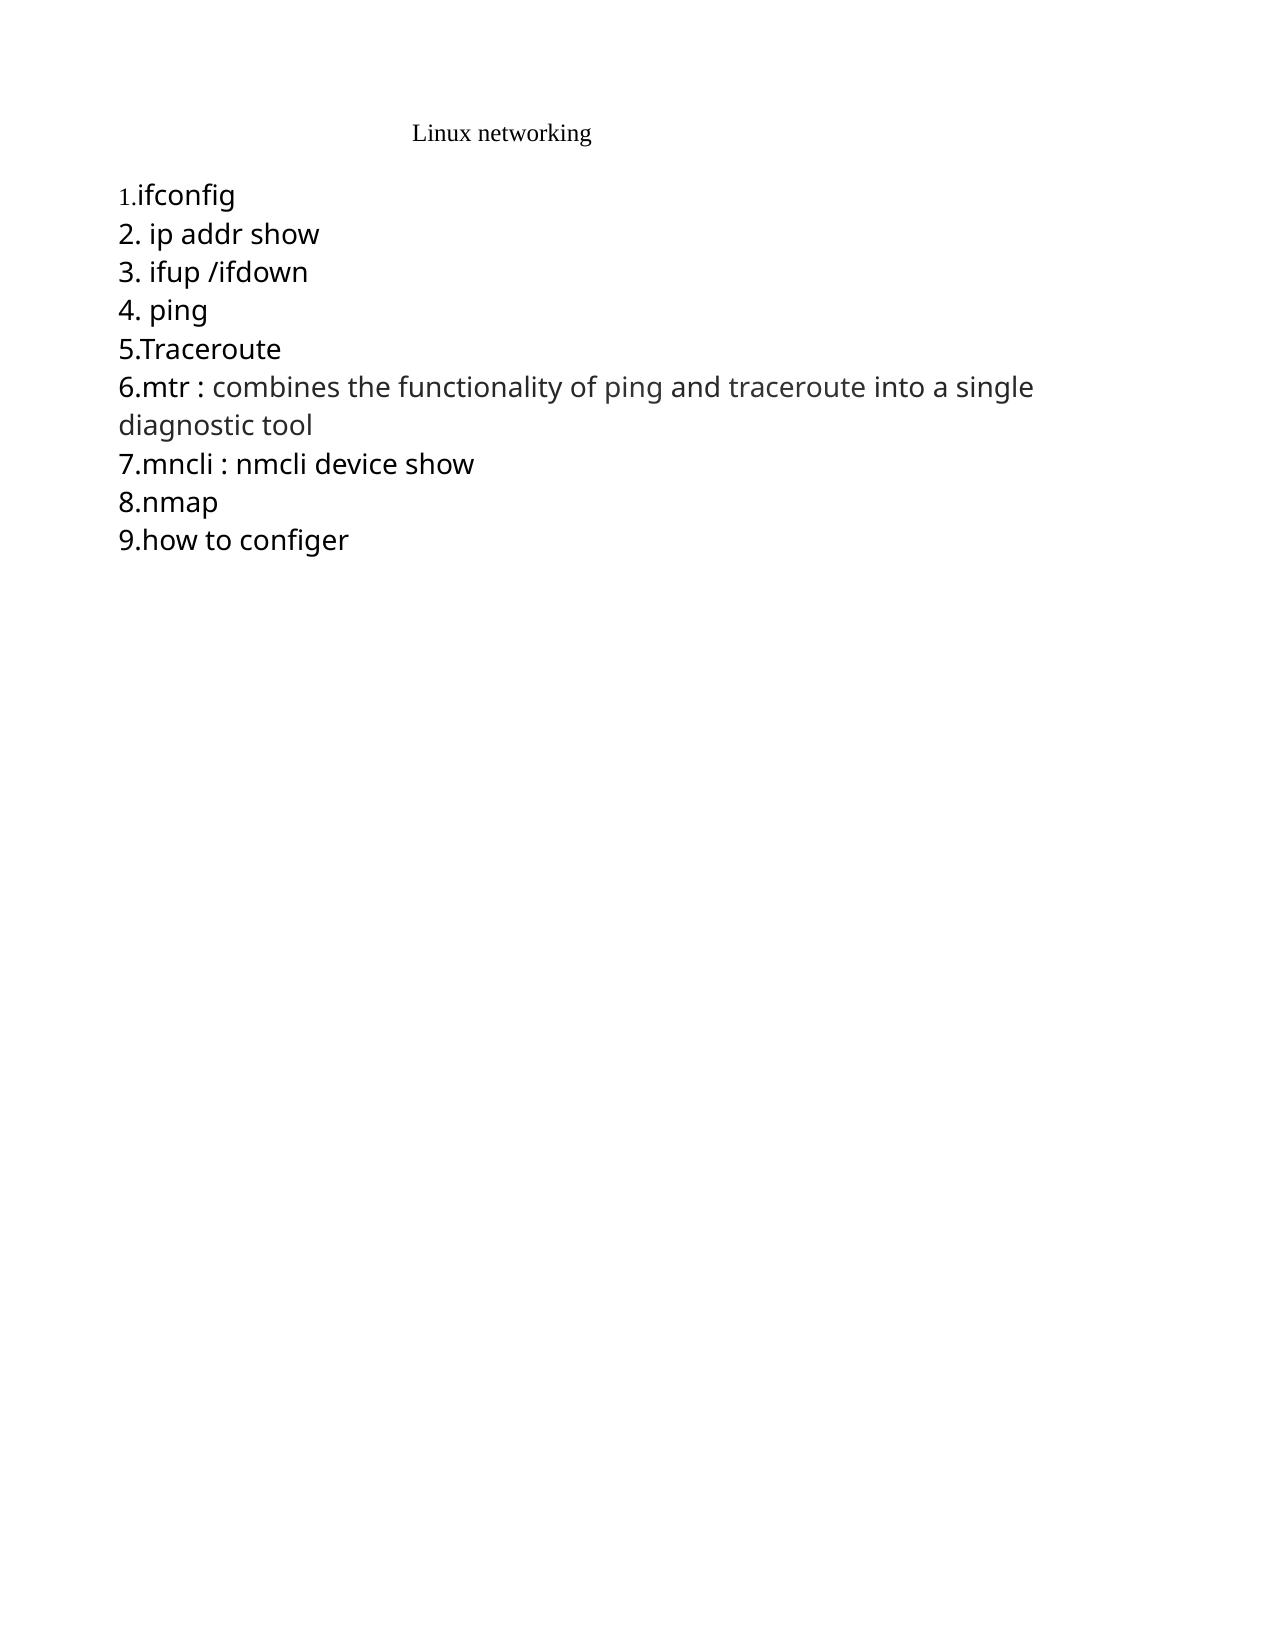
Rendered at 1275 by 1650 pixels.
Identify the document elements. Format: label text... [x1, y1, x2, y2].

text 5.Traceroute [118, 329, 1157, 367]
text 4. ping [118, 291, 1157, 329]
text 7.mncli : nmcli device show [118, 444, 1157, 482]
text 2. ip addr show [118, 214, 1157, 252]
text 1.ifconfig [118, 176, 1157, 214]
text 8.nmap [118, 482, 1157, 521]
text 9.how to configer [118, 521, 1157, 559]
text Linux networking [118, 118, 1157, 147]
text 3. ifup /ifdown [118, 252, 1157, 291]
text 6.mtr : combines the functionality of ping and traceroute into a single diagnostic tool [118, 367, 1157, 444]
